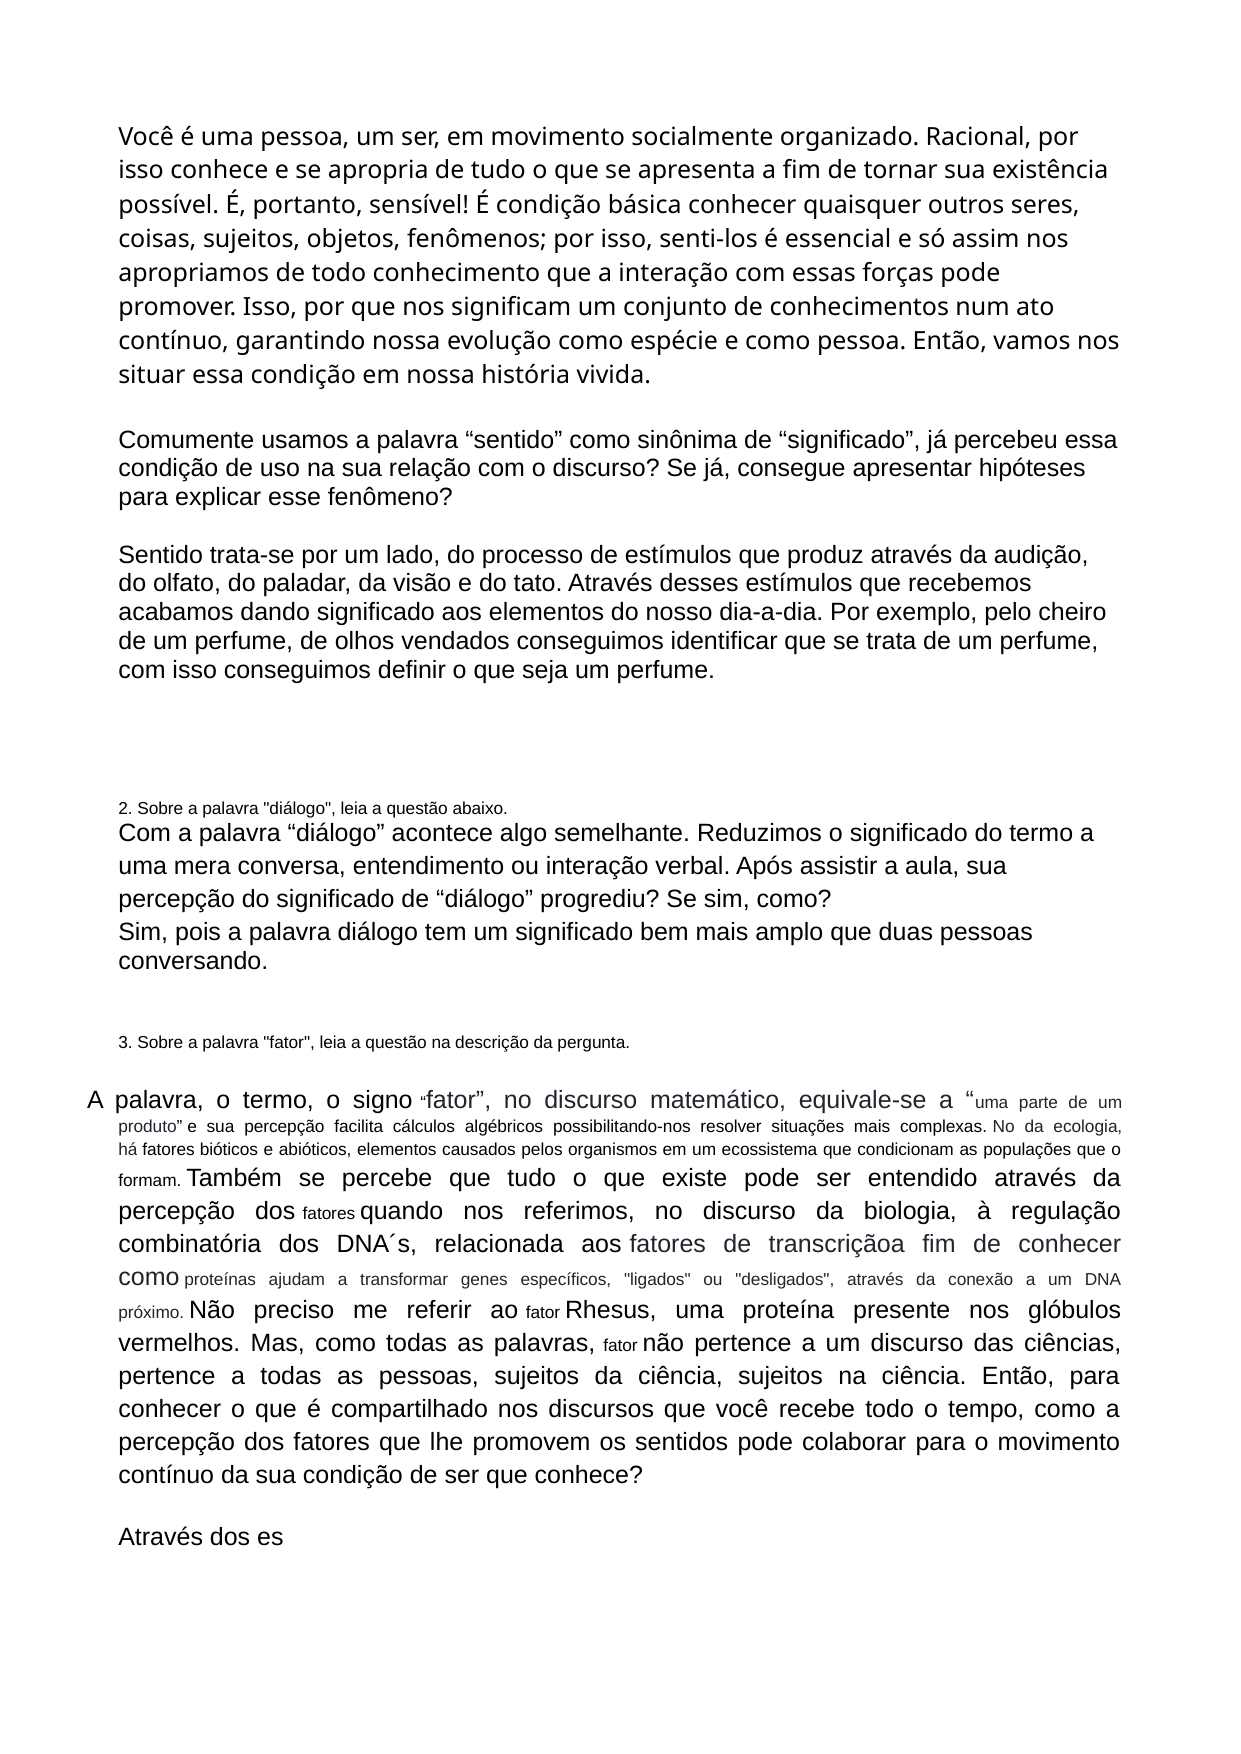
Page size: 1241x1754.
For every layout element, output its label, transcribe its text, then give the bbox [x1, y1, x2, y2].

text Através dos es [118, 1522, 1122, 1551]
text 2. Sobre a palavra "diálogo", leia a questão abaixo. [118, 798, 1122, 818]
text Com a palavra “diálogo” acontece algo semelhante. Reduzimos o significado do termo a uma mera conversa, entendimento ou interação verbal. Após assistir a aula, sua percepção do significado de “diálogo” progrediu? Se sim, como? [118, 818, 1122, 913]
text 3. Sobre a palavra "fator", leia a questão na descrição da pergunta. [118, 1032, 1122, 1052]
text Sentido trata-se por um lado, do processo de estímulos que produz através da audição, do olfato, do paladar, da visão e do tato. Através desses estímulos que recebemos acabamos dando significado aos elementos do nosso dia-a-dia. Por exemplo, pelo cheiro de um perfume, de olhos vendados conseguimos identificar que se trata de um perfume, com isso conseguimos definir o que seja um perfume. [118, 540, 1122, 683]
text Sim, pois a palavra diálogo tem um significado bem mais amplo que duas pessoas conversando. [118, 917, 1122, 975]
text A palavra, o termo, o signo “fator”, no discurso matemático, equivale-se a “uma parte de um produto” e sua percepção facilita cálculos algébricos possibilitando-nos resolver situações mais complexas. No da ecologia, há fatores bióticos e abióticos, elementos causados pelos organismos em um ecossistema que condicionam as populações que o formam. Também se percebe que tudo o que existe pode ser entendido através da percepção dos fatores quando nos referimos, no discurso da biologia, à regulação combinatória dos DNA´s, relacionada aos fatores de transcriçãoa fim de conhecer como proteínas ajudam a transformar genes específicos, "ligados" ou "desligados", através da conexão a um DNA próximo. Não preciso me referir ao fator Rhesus, uma proteína presente nos glóbulos vermelhos. Mas, como todas as palavras, fator não pertence a um discurso das ciências, pertence a todas as pessoas, sujeitos da ciência, sujeitos na ciência. Então, para conhecer o que é compartilhado nos discursos que você recebe todo o tempo, como a percepção dos fatores que lhe promovem os sentidos pode colaborar para o movimento contínuo da sua condição de ser que conhece? [81, 1085, 1122, 1489]
text Você é uma pessoa, um ser, em movimento socialmente organizado. Racional, por isso conhece e se apropria de tudo o que se apresenta a fim de tornar sua existência possível. É, portanto, sensível! É condição básica conhecer quaisquer outros seres, coisas, sujeitos, objetos, fenômenos; por isso, senti-los é essencial e só assim nos apropriamos de todo conhecimento que a interação com essas forças pode promover. Isso, por que nos significam um conjunto de conhecimentos num ato contínuo, garantindo nossa evolução como espécie e como pessoa. Então, vamos nos situar essa condição em nossa história vivida. [118, 118, 1122, 391]
text Comumente usamos a palavra “sentido” como sinônima de “significado”, já percebeu essa condição de uso na sua relação com o discurso? Se já, consegue apresentar hipóteses para explicar esse fenômeno? [118, 425, 1122, 511]
